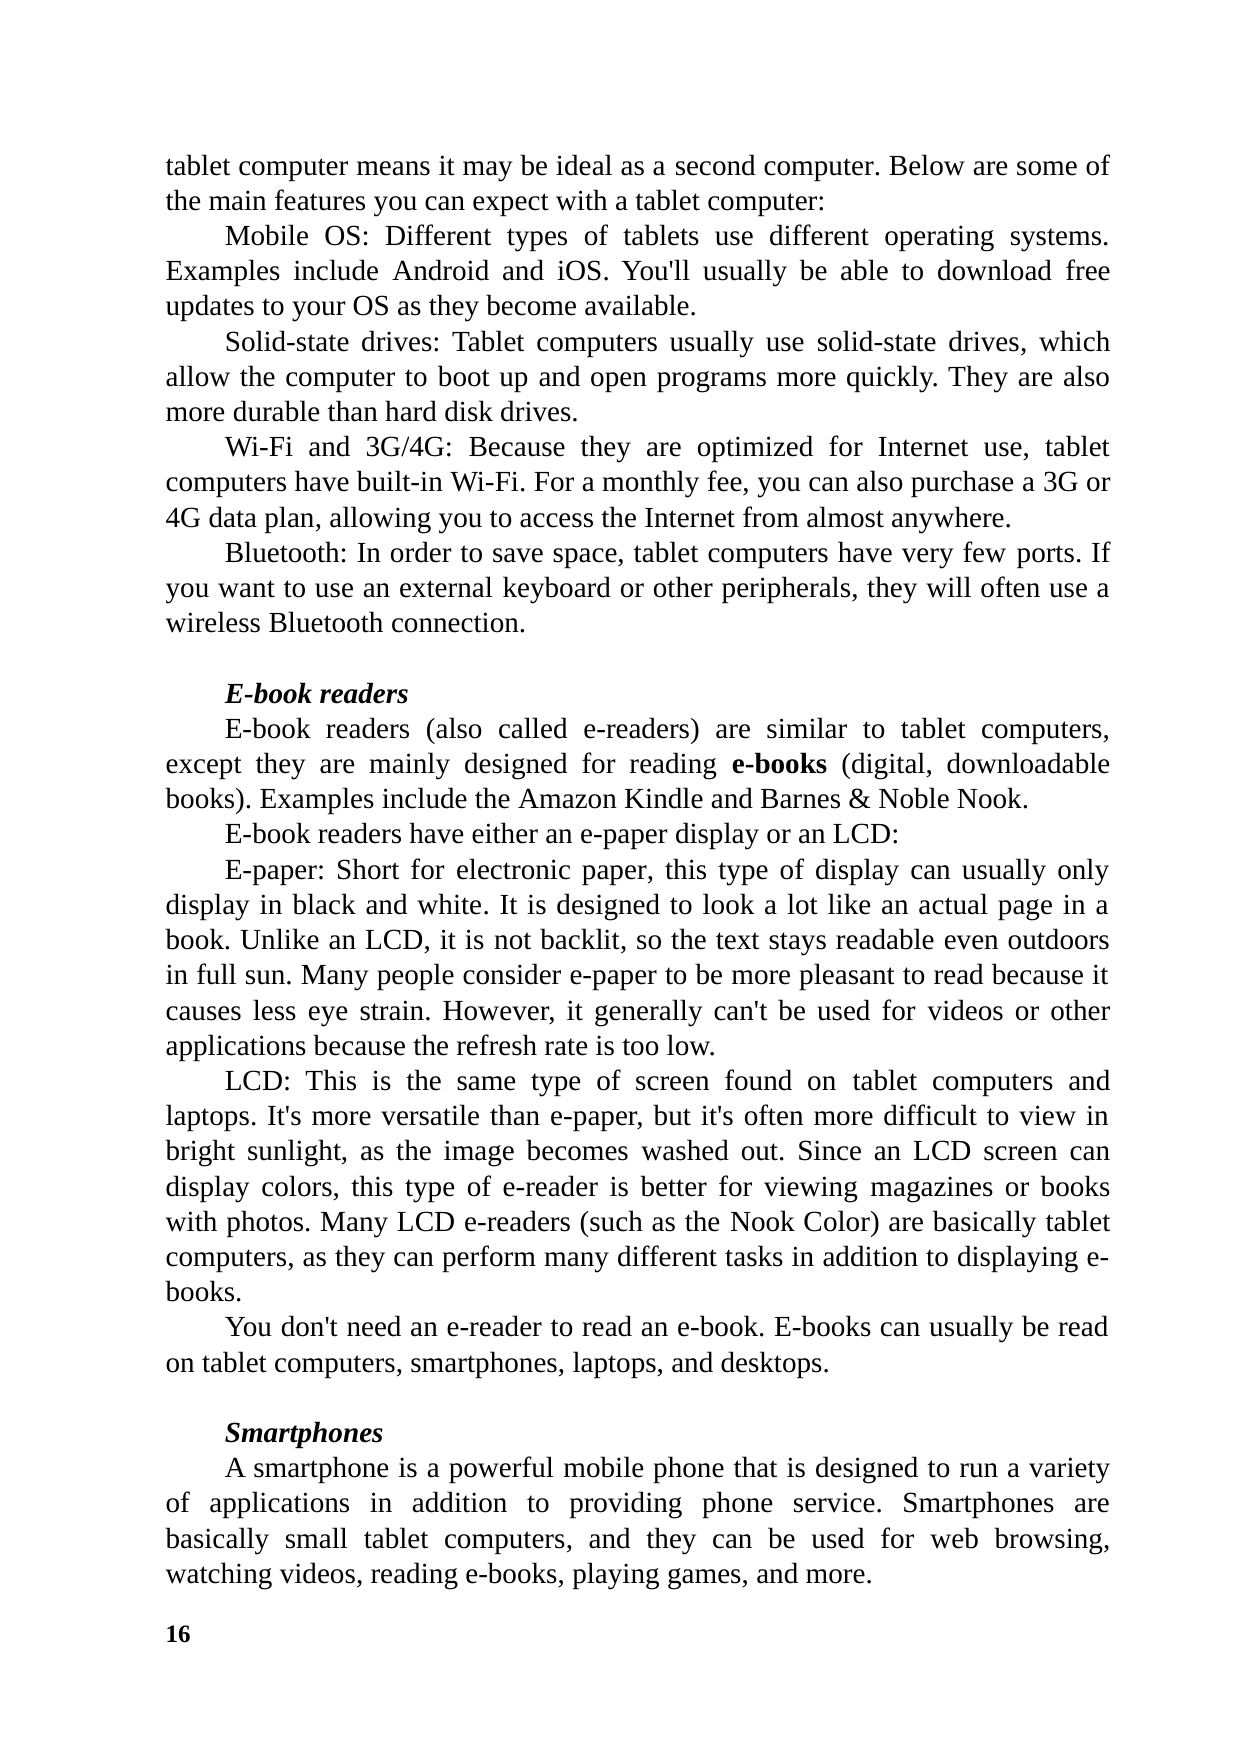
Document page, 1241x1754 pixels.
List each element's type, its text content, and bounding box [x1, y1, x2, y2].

text tablet computer means it may be ideal as a second computer. Below are some of the main features you can expect with a tablet computer: [165, 148, 1110, 216]
text E-book readers [165, 676, 1110, 709]
text E-book readers (also called e-readers) are similar to tablet computers, except they are mainly designed for reading e-books (digital, downloadable books). Examples include the Amazon Kindle and Barnes & Noble Nook. [165, 711, 1110, 815]
text LCD: This is the same type of screen found on tablet computers and laptops. It's more versatile than e-paper, but it's often more difficult to view in bright sunlight, as the image becomes washed out. Since an LCD screen can display colors, this type of e-reader is better for viewing magazines or books with photos. Many LCD e-readers (such as the Nook Color) are basically tablet computers, as they can perform many different tasks in addition to displaying e-books. [165, 1063, 1110, 1308]
text Bluetooth: In order to save space, tablet computers have very few ports. If you want to use an external keyboard or other peripherals, they will often use a wireless Bluetooth connection. [165, 535, 1110, 639]
text A smartphone is a powerful mobile phone that is designed to run a variety of applications in addition to providing phone service. Smartphones are basically small tablet computers, and they can be used for web browsing, watching videos, reading e-books, playing games, and more. [165, 1450, 1110, 1589]
text Wi-Fi and 3G/4G: Because they are optimized for Internet use, tablet computers have built-in Wi-Fi. For a monthly fee, you can also purchase a 3G or 4G data plan, allowing you to access the Internet from almost anywhere. [165, 429, 1110, 533]
text E-book readers have either an e-paper display or an LCD: [165, 817, 1110, 850]
text You don't need an e-reader to read an e-book. E-books can usually be read on tablet computers, smartphones, laptops, and desktops. [165, 1309, 1110, 1378]
text Mobile OS: Different types of tablets use different operating systems. Examples include Android and iOS. You'll usually be able to download free updates to your OS as they become available. [165, 218, 1110, 322]
text Solid-state drives: Tablet computers usually use solid-state drives, which allow the computer to boot up and open programs more quickly. They are also more durable than hard disk drives. [165, 324, 1110, 428]
text Smartphones [165, 1415, 1110, 1449]
text E-paper: Short for electronic paper, this type of display can usually only display in black and white. It is designed to look a lot like an actual page in a book. Unlike an LCD, it is not backlit, so the text stays readable even outdoors in full sun. Many people consider e-paper to be more pleasant to read because it causes less eye strain. However, it generally can't be used for videos or other applications because the refresh rate is too low. [165, 852, 1110, 1061]
